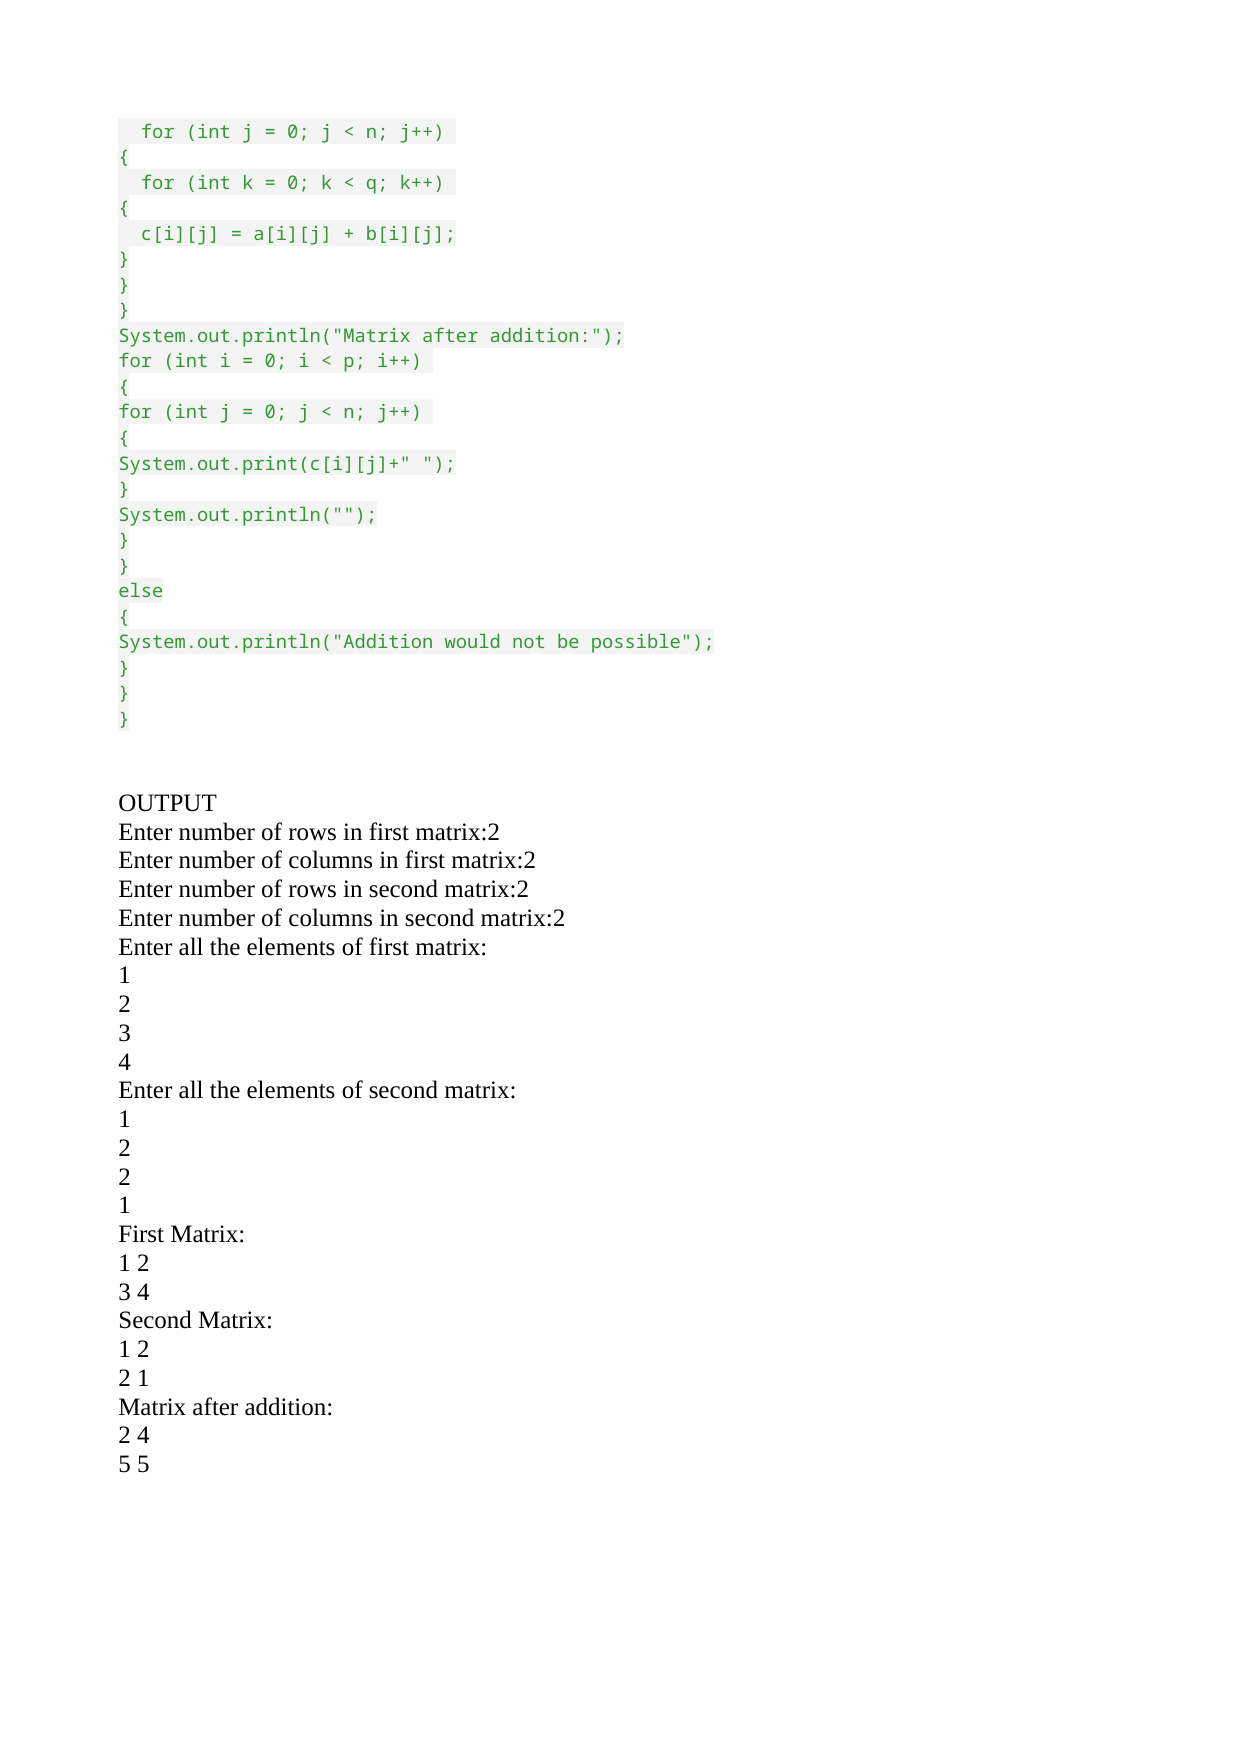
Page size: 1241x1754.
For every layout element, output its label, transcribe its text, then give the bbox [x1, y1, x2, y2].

text 4 [118, 1047, 1122, 1076]
text 1 [118, 1104, 1122, 1133]
text OUTPUT [118, 788, 1122, 817]
text } [118, 475, 1122, 501]
text 2 [118, 989, 1122, 1018]
text { [118, 603, 1122, 628]
text 5 5 [118, 1449, 1122, 1478]
text } [118, 271, 1122, 297]
text { [118, 373, 1122, 399]
text 3 [118, 1018, 1122, 1047]
text 2 1 [118, 1363, 1122, 1392]
text } [118, 705, 1122, 731]
text System.out.print(c[i][j]+" "); [118, 450, 1122, 475]
text { [118, 144, 1122, 169]
text First Matrix: [118, 1219, 1122, 1248]
text 1 [118, 1191, 1122, 1219]
text } [118, 526, 1122, 552]
text for (int k = 0; k < q; k++) [118, 169, 1122, 195]
text for (int i = 0; i < p; i++) [118, 348, 1122, 373]
text { [118, 195, 1122, 220]
text System.out.println("Matrix after addition:"); [118, 322, 1122, 348]
text } [118, 246, 1122, 271]
text Enter number of columns in first matrix:2 [118, 846, 1122, 874]
text Enter all the elements of second matrix: [118, 1076, 1122, 1104]
text c[i][j] = a[i][j] + b[i][j]; [118, 220, 1122, 246]
text 2 [118, 1162, 1122, 1191]
text 3 4 [118, 1277, 1122, 1306]
text Enter number of rows in first matrix:2 [118, 817, 1122, 846]
text 2 [118, 1133, 1122, 1162]
text 1 [118, 961, 1122, 989]
text } [118, 552, 1122, 577]
text 2 4 [118, 1421, 1122, 1449]
text 1 2 [118, 1248, 1122, 1277]
text Second Matrix: [118, 1306, 1122, 1334]
text else [118, 577, 1122, 603]
text Enter all the elements of first matrix: [118, 932, 1122, 961]
text for (int j = 0; j < n; j++) [118, 399, 1122, 424]
text System.out.println("Addition would not be possible"); [118, 628, 1122, 654]
text { [118, 424, 1122, 450]
text 1 2 [118, 1334, 1122, 1363]
text } [118, 297, 1122, 322]
text } [118, 679, 1122, 705]
text Enter number of rows in second matrix:2 [118, 874, 1122, 903]
text System.out.println(""); [118, 501, 1122, 526]
text Enter number of columns in second matrix:2 [118, 903, 1122, 932]
text } [118, 654, 1122, 679]
text Matrix after addition: [118, 1392, 1122, 1421]
text for (int j = 0; j < n; j++) [118, 118, 1122, 144]
